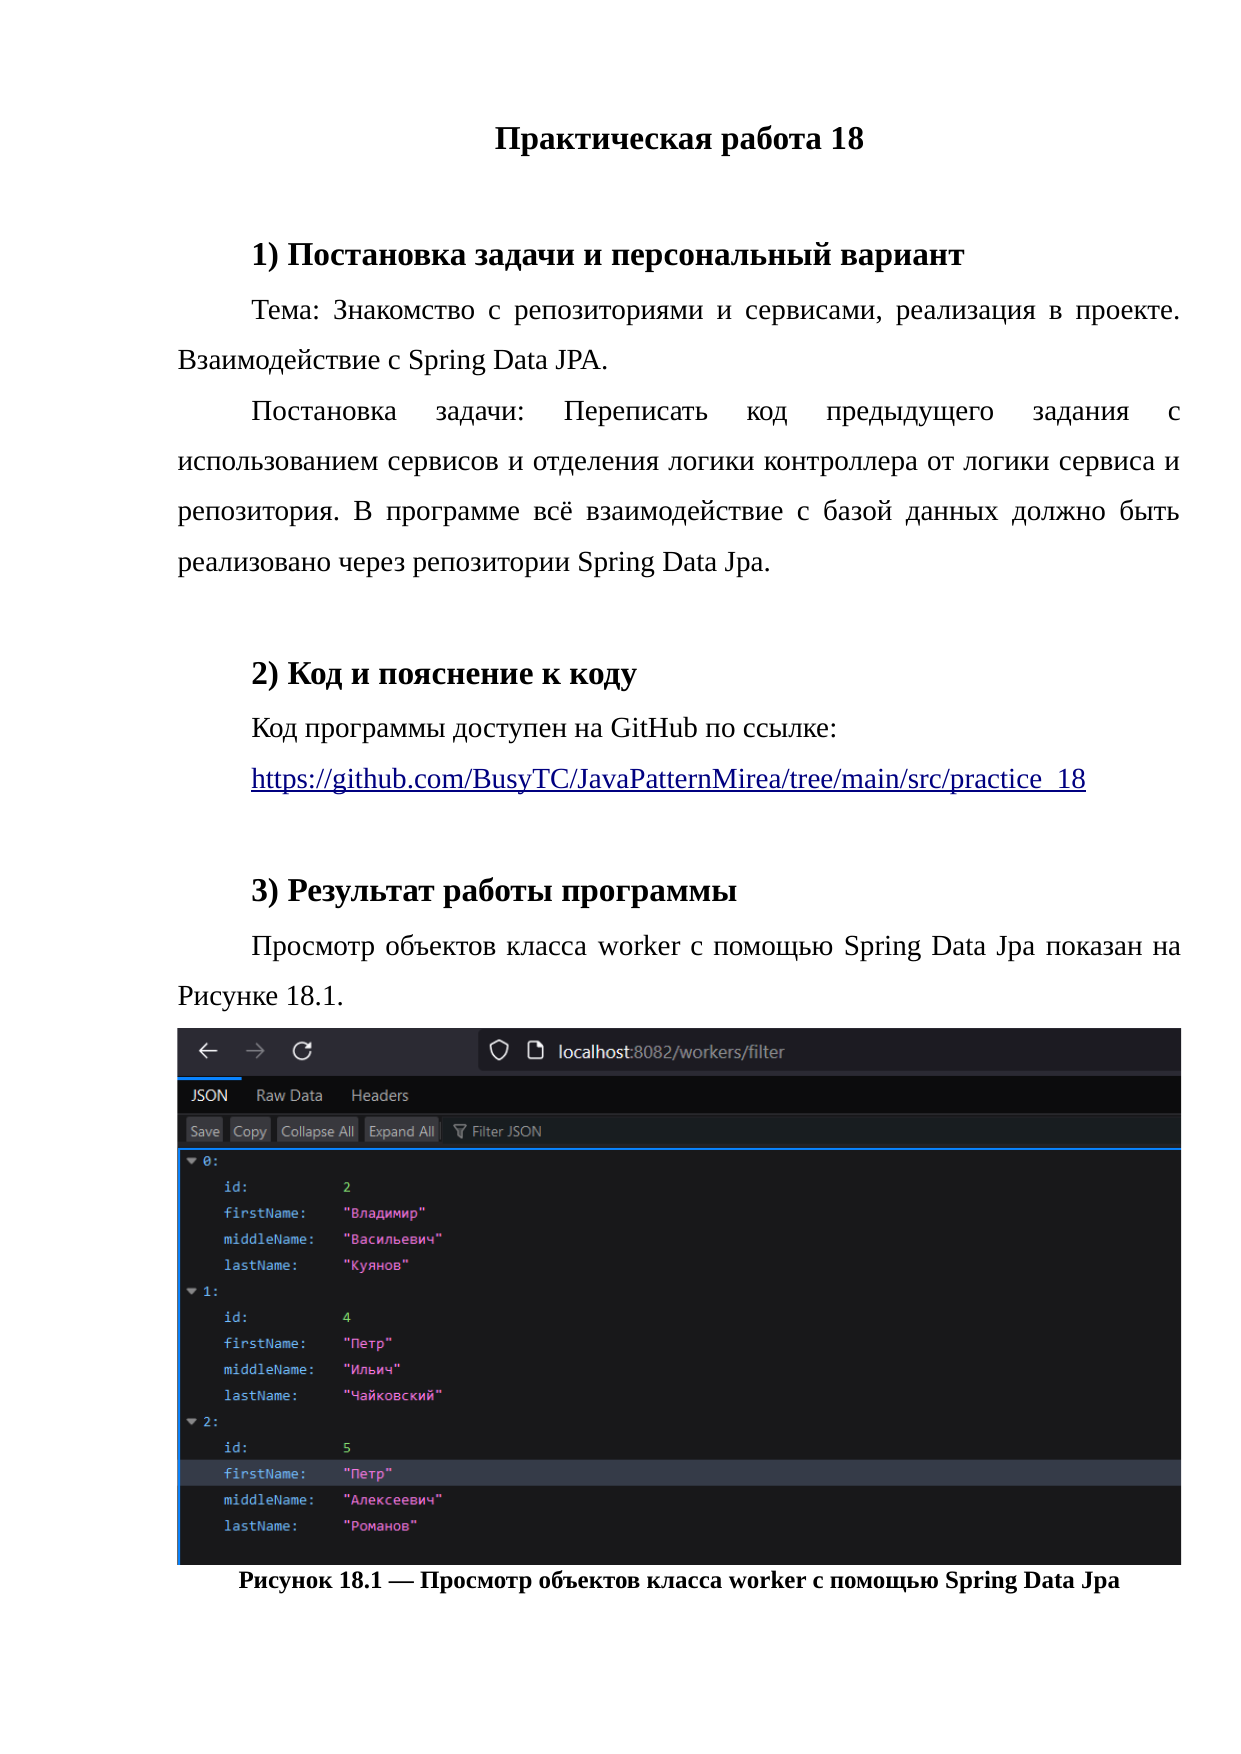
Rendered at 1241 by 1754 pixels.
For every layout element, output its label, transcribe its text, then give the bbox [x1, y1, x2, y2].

text Код программы доступен на GitHub по ссылке: [177, 711, 1181, 744]
subtitle 2) Код и пояснение к коду [251, 653, 1181, 691]
text Рисунок 18.1 — Просмотр объектов класса worker с помощью Spring Data Jpa [177, 1565, 1181, 1593]
text Тема: Знакомство с репозиториями и сервисами, реализация в проекте. Взаимодействие с Spring Data JPA. [177, 292, 1181, 376]
picture [177, 1028, 1182, 1565]
text https://github.com/BusyTC/JavaPatternMirea/tree/main/src/practice_18 [177, 761, 1181, 794]
subtitle 3) Результат работы программы [251, 870, 1181, 909]
subtitle 1) Постановка задачи и персональный вариант [251, 235, 1181, 273]
subtitle Практическая работа 18 [177, 118, 1181, 156]
text Постановка задачи: Переписать код предыдущего задания с использованием сервисов и отделения логики контроллера от логики сервиса и репозитория. В программе всё взаимодействие с базой данных должно быть реализовано через репозитории Spring Data Jpa. [177, 393, 1181, 577]
text Просмотр объектов класса worker с помощью Spring Data Jpa показан на Рисунке 18.1. [177, 928, 1181, 1012]
